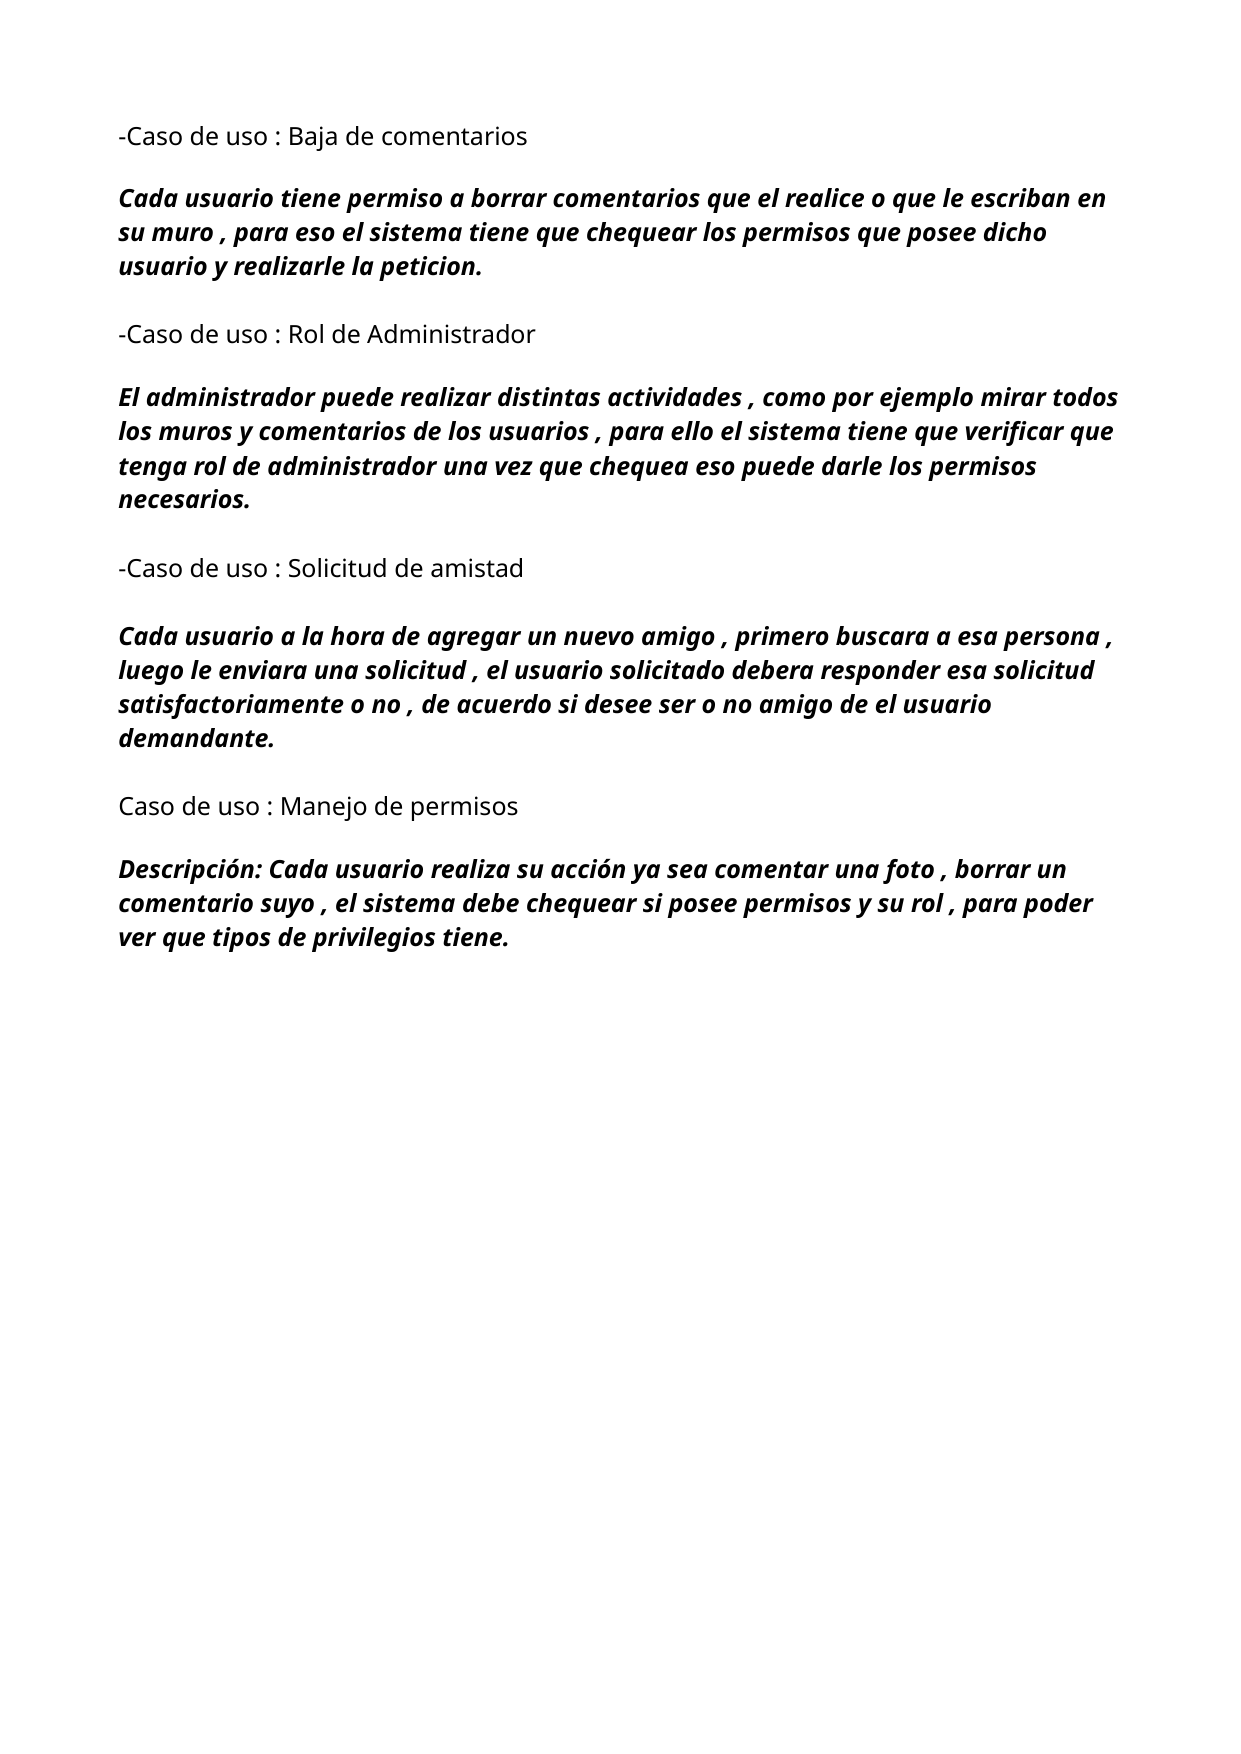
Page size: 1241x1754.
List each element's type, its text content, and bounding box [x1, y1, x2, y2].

text Cada usuario tiene permiso a borrar comentarios que el realice o que le escriban en su muro , para eso el sistema tiene que chequear los permisos que posee dicho usuario y realizarle la peticion. [118, 181, 1122, 283]
text Caso de uso : Manejo de permisos [118, 789, 1122, 823]
text El administrador puede realizar distintas actividades , como por ejemplo mirar todos los muros y comentarios de los usuarios , para ello el sistema tiene que verificar que tenga rol de administrador una vez que chequea eso puede darle los permisos necesarios. [118, 380, 1122, 516]
text -Caso de uso : Solicitud de amistad [118, 550, 1122, 584]
text -Caso de uso : Baja de comentarios [118, 118, 1122, 152]
text Descripción: Cada usuario realiza su acción ya sea comentar una foto , borrar un comentario suyo , el sistema debe chequear si posee permisos y su rol , para poder ver que tipos de privilegios tiene. [118, 852, 1122, 954]
text -Caso de uso : Rol de Administrador [118, 317, 1122, 351]
text Cada usuario a la hora de agregar un nuevo amigo , primero buscara a esa persona , luego le enviara una solicitud , el usuario solicitado debera responder esa solicitud satisfactoriamente o no , de acuerdo si desee ser o no amigo de el usuario demandante. [118, 618, 1122, 755]
